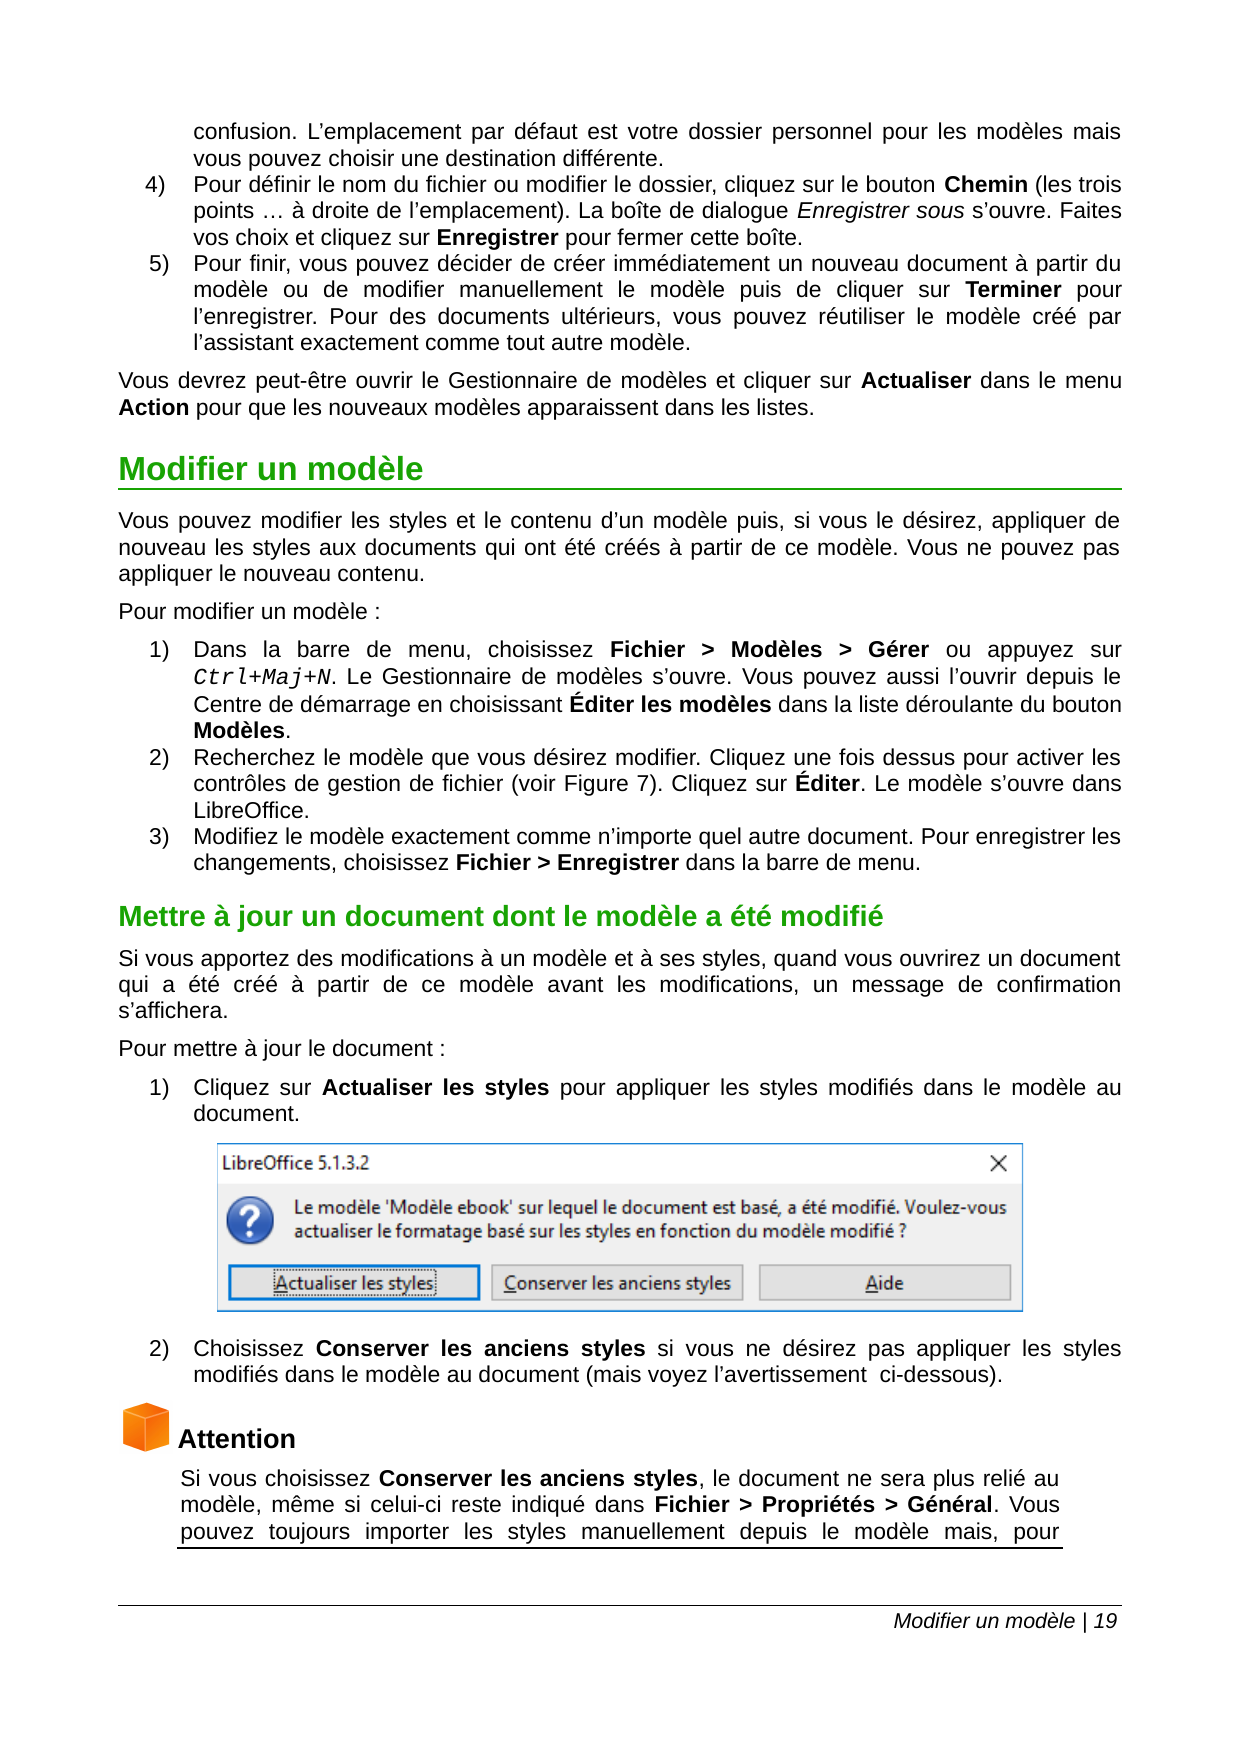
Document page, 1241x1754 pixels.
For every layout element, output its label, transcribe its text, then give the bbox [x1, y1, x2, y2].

subtitle Modifier un modèle [118, 449, 1122, 488]
subtitle Attention [118, 1399, 1122, 1454]
list confusion. L’emplacement par défaut est votre dossier personnel pour les modèles mais vous pouvez choisir une destination différente. [169, 118, 1122, 171]
list Modifiez le modèle exactement comme n’importe quel autre document. Pour enregistrer les changements, choisissez Fichier > Enregistrer dans la barre de menu. [169, 823, 1122, 876]
list Cliquez sur Actualiser les styles pour appliquer les styles modifiés dans le modèle au document. [169, 1073, 1122, 1126]
list Pour finir, vous pouvez décider de créer immédiatement un nouveau document à partir du modèle ou de modifier manuellement le modèle puis de cliquer sur Terminer pour l’enregistrer. Pour des documents ultérieurs, vous pouvez réutiliser le modèle créé par l’assistant exactement comme tout autre modèle. [169, 250, 1122, 355]
text Vous pouvez modifier les styles et le contenu d’un modèle puis, si vous le désirez, appliquer de nouveau les styles aux documents qui ont été créés à partir de ce modèle. Vous ne pouvez pas appliquer le nouveau contenu. [118, 507, 1122, 587]
text Vous devrez peut-être ouvrir le Gestionnaire de modèles et cliquer sur Actualiser dans le menu Action pour que les nouveaux modèles apparaissent dans les listes. [118, 367, 1122, 420]
text Si vous choisissez Conserver les anciens styles, le document ne sera plus relié au modèle, même si celui-ci reste indiqué dans Fichier > Propriétés > Général. Vous pouvez toujours importer les styles manuellement depuis le modèle mais, pour [177, 1462, 1063, 1547]
list Choisissez Conserver les anciens styles si vous ne désirez pas appliquer les styles modifiés dans le modèle au document (mais voyez l’avertissement ci-dessous). [169, 1335, 1122, 1387]
text Pour modifier un modèle : [118, 598, 1122, 625]
text Si vous apportez des modifications à un modèle et à ses styles, quand vous ouvrirez un document qui a été créé à partir de ce modèle avant les modifications, un message de confirmation s’affichera. [118, 944, 1122, 1024]
picture [217, 1143, 1024, 1312]
list Pour définir le nom du fichier ou modifier le dossier, cliquez sur le bouton Chemin (les trois points … à droite de l’emplacement). La boîte de dialogue Enregistrer sous s’ouvre. Faites vos choix et cliquez sur Enregistrer pour fermer cette boîte. [165, 171, 1122, 250]
list Recherchez le modèle que vous désirez modifier. Cliquez une fois dessus pour activer les contrôles de gestion de fichier (voir Figure 7). Cliquez sur Éditer. Le modèle s’ouvre dans LibreOffice. [169, 744, 1122, 823]
subtitle Mettre à jour un document dont le modèle a été modifié [118, 899, 1122, 933]
picture [119, 1400, 173, 1454]
text Pour mettre à jour le document : [118, 1035, 1122, 1062]
list Dans la barre de menu, choisissez Fichier > Modèles > Gérer ou appuyez sur Ctrl+Maj+N. Le Gestionnaire de modèles s’ouvre. Vous pouvez aussi l’ouvrir depuis le Centre de démarrage en choisissant Éditer les modèles dans la liste déroulante du bouton Modèles. [169, 636, 1122, 744]
